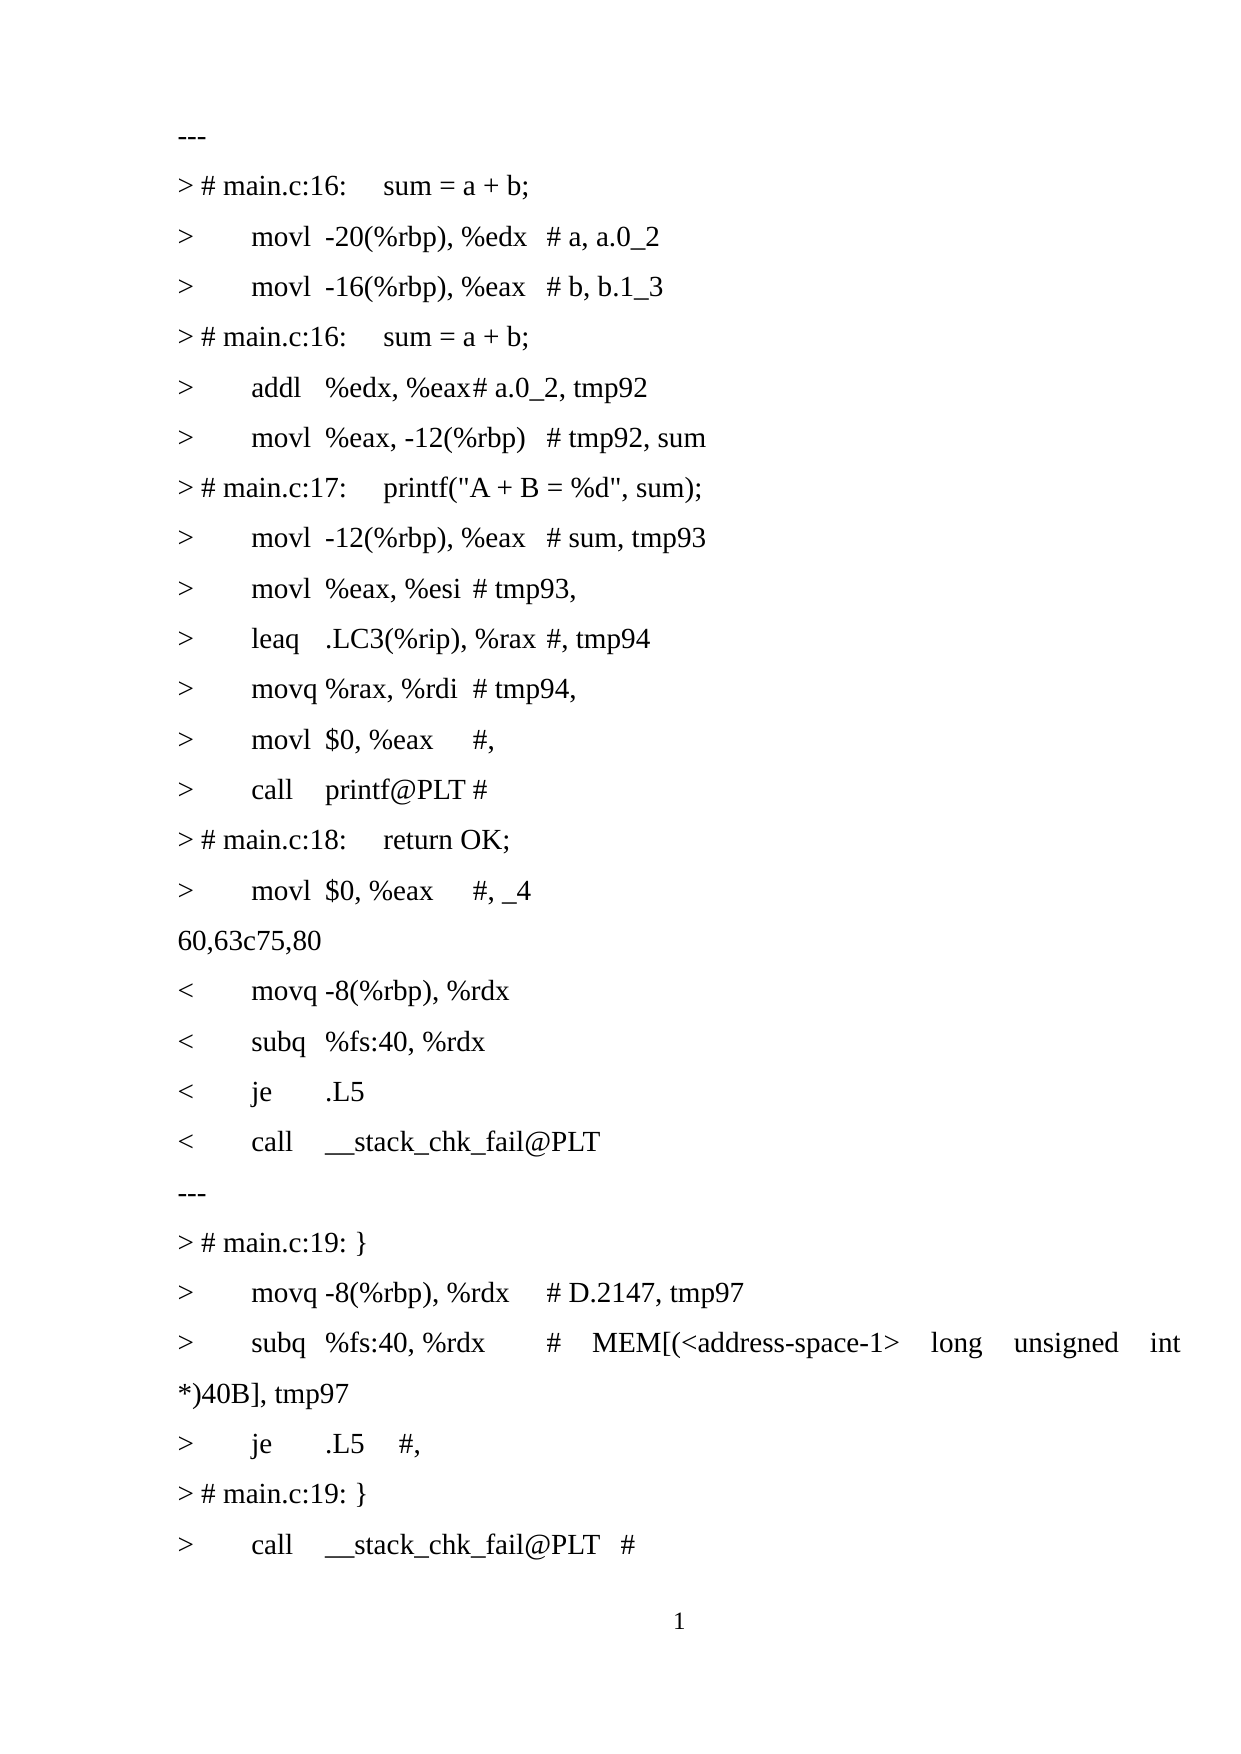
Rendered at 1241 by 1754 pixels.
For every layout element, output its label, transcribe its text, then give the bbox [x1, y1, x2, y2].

text > movq %rax, %rdi # tmp94, [177, 672, 1181, 705]
text --- [177, 1175, 1181, 1208]
text > # main.c:16: sum = a + b; [177, 168, 1181, 202]
text > movl -16(%rbp), %eax # b, b.1_3 [177, 269, 1181, 303]
text > movl $0, %eax #, [177, 722, 1181, 755]
text < je .L5 [177, 1074, 1181, 1108]
text > movl %eax, %esi # tmp93, [177, 571, 1181, 604]
text --- [177, 118, 1181, 152]
text > leaq .LC3(%rip), %rax #, tmp94 [177, 621, 1181, 655]
text > # main.c:19: } [177, 1225, 1181, 1258]
text > movl -12(%rbp), %eax # sum, tmp93 [177, 521, 1181, 554]
text > movl -20(%rbp), %edx # a, a.0_2 [177, 219, 1181, 252]
text > # main.c:17: printf("A + B = %d", sum); [177, 470, 1181, 504]
text > movl $0, %eax #, _4 [177, 873, 1181, 906]
text > call __stack_chk_fail@PLT # [177, 1527, 1181, 1560]
text > movq -8(%rbp), %rdx # D.2147, tmp97 [177, 1275, 1181, 1309]
text < movq -8(%rbp), %rdx [177, 973, 1181, 1007]
text > # main.c:16: sum = a + b; [177, 319, 1181, 353]
text > # main.c:19: } [177, 1477, 1181, 1510]
text > addl %edx, %eax # a.0_2, tmp92 [177, 370, 1181, 403]
text > call printf@PLT # [177, 772, 1181, 806]
text < call __stack_chk_fail@PLT [177, 1124, 1181, 1158]
text > movl %eax, -12(%rbp) # tmp92, sum [177, 420, 1181, 453]
text > je .L5 #, [177, 1426, 1181, 1460]
text > subq %fs:40, %rdx # MEM[(<address-space-1> long unsigned int *)40B], tmp97 [177, 1326, 1181, 1409]
text < subq %fs:40, %rdx [177, 1024, 1181, 1057]
text > # main.c:18: return OK; [177, 822, 1181, 856]
text 60,63c75,80 [177, 923, 1181, 957]
